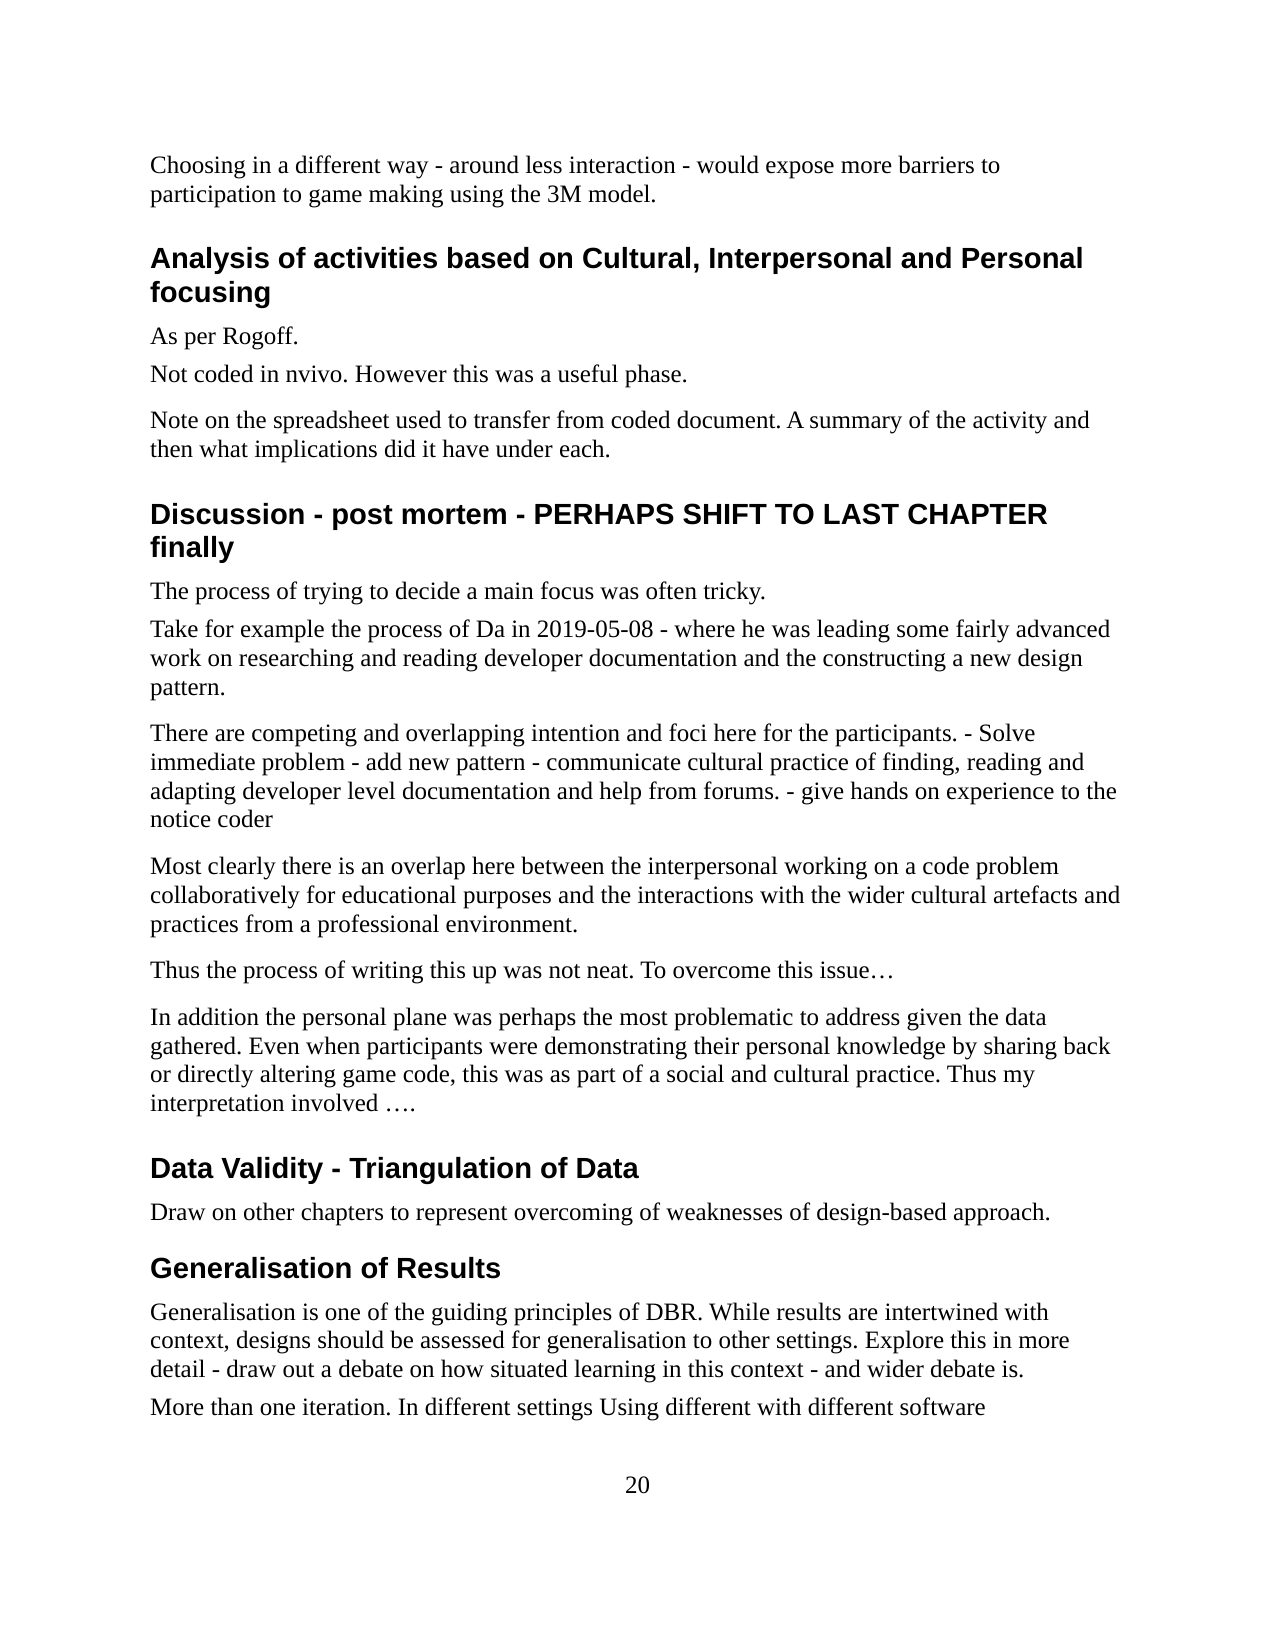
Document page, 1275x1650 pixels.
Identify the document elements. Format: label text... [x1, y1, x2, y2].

text There are competing and overlapping intention and foci here for the participants. - Solve immediate problem - add new pattern - communicate cultural practice of finding, reading and adapting developer level documentation and help from forums. - give hands on experience to the notice coder [150, 718, 1125, 833]
text Take for example the process of Da in 2019-05-08 - where he was leading some fairly advanced work on researching and reading developer documentation and the constructing a new design pattern. [150, 614, 1125, 700]
subtitle Analysis of activities based on Cultural, Interpersonal and Personal focusing [150, 241, 1125, 308]
text The process of trying to decide a main focus was often tricky. [150, 576, 1125, 605]
text More than one iteration. In different settings Using different with different software [150, 1392, 1125, 1421]
text Most clearly there is an overlap here between the interpersonal working on a code problem collaboratively for educational purposes and the interactions with the wider cultural artefacts and practices from a professional environment. [150, 851, 1125, 937]
text Choosing in a different way - around less interaction - would expose more barriers to participation to game making using the 3M model. [150, 150, 1125, 207]
text Draw on other chapters to represent overcoming of weaknesses of design-based approach. [150, 1197, 1125, 1226]
text As per Rogoff. [150, 321, 1125, 350]
text Note on the spreadsheet used to transfer from coded document. A summary of the activity and then what implications did it have under each. [150, 405, 1125, 463]
text Thus the process of writing this up was not neat. To overcome this issue… [150, 955, 1125, 984]
subtitle Generalisation of Results [150, 1251, 1125, 1284]
text Generalisation is one of the guiding principles of DBR. While results are intertwined with context, designs should be assessed for generalisation to other settings. Explore this in more detail - draw out a debate on how situated learning in this context - and wider debate is. [150, 1297, 1125, 1383]
text In addition the personal plane was perhaps the most problematic to address given the data gathered. Even when participants were demonstrating their personal knowledge by sharing back or directly altering game code, this was as part of a social and cultural practice. Thus my interpretation involved …. [150, 1002, 1125, 1117]
subtitle Data Validity - Triangulation of Data [150, 1151, 1125, 1184]
text Not coded in nvivo. However this was a useful phase. [150, 359, 1125, 387]
subtitle Discussion - post mortem - PERHAPS SHIFT TO LAST CHAPTER finally [150, 497, 1125, 564]
